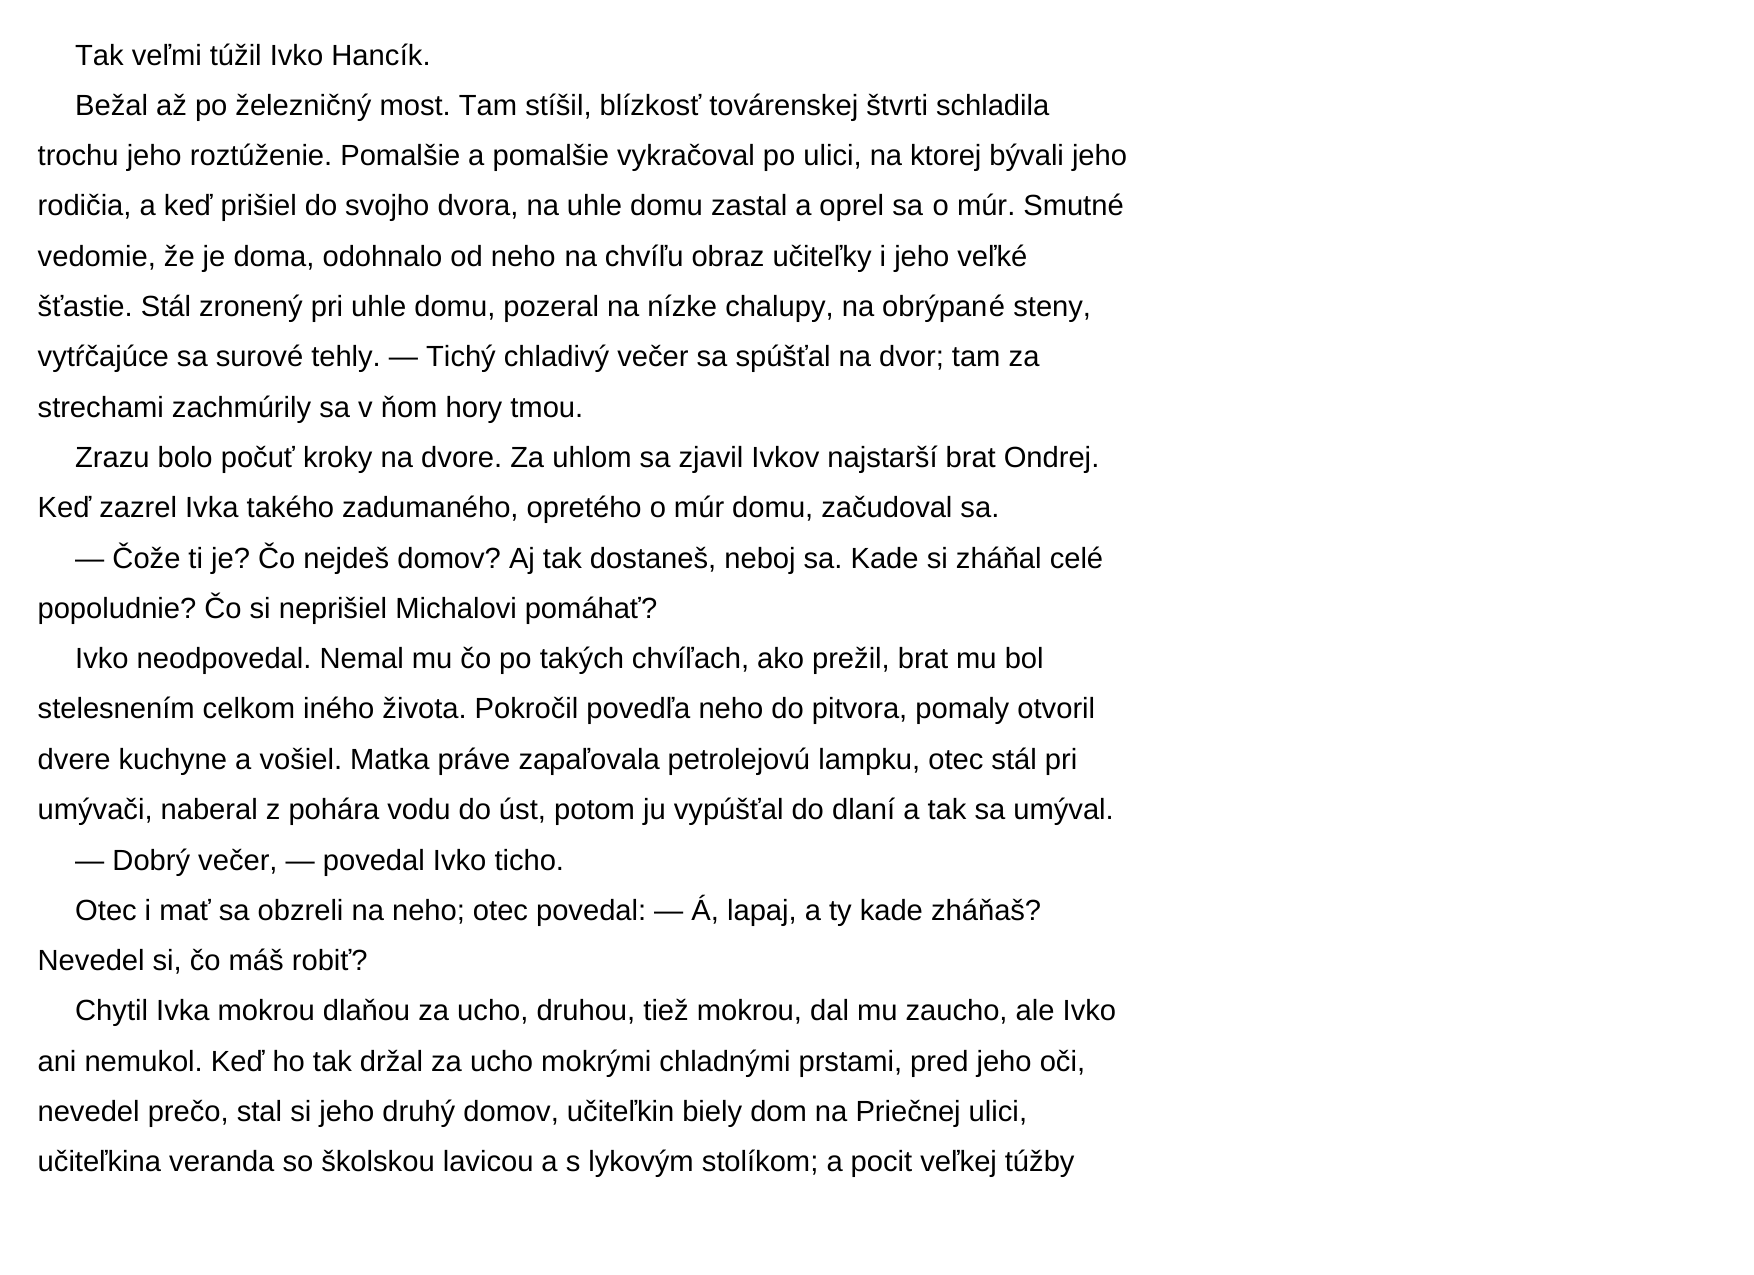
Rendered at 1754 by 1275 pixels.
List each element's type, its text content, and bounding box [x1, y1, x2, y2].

text Ivko neodpovedal. Nemal mu čo po takých chvíľach, ako prežil, brat mu bol stelesnením celkom iného života. Pokročil povedľa neho do pitvora, pomaly otvoril dvere kuchyne a vošiel. Matka práve zapaľovala petrolejovú lampku, otec stál pri umývači, naberal z pohára vodu do úst, potom ju vypúšťal do dlaní a tak sa umýval. [37, 641, 1130, 826]
text Chytil Ivka mokrou dlaňou za ucho, druhou, tiež mokrou, dal mu zaucho, ale Ivko ani nemukol. Keď ho tak držal za ucho mokrými chladnými prstami, pred jeho oči, nevedel prečo, stal si jeho druhý domov, učiteľkin biely dom na Priečnej ulici, učiteľkina veranda so školskou lavicou a s lykovým stolíkom; a pocit veľkej túžby [37, 993, 1130, 1178]
text — Dobrý večer, — povedal Ivko ticho. [37, 842, 1130, 876]
text Bežal až po železničný most. Tam stíšil, blízkosť továrenskej štvrti schladila trochu jeho roztúženie. Pomalšie a pomalšie vykračoval po ulici, na ktorej bývali jeho rodičia, a keď prišiel do svojho dvora, na uhle domu zastal a oprel sa o múr. Smutné vedomie, že je doma, odohnalo od neho na chvíľu obraz učiteľky i jeho veľké šťastie. Stál zronený pri uhle domu, pozeral na nízke chalupy, na obrýpané steny, vytŕčajúce sa surové tehly. — Tichý chladivý večer sa spúšťal na dvor; tam za strechami zachmúrily sa v ňom hory tmou. [37, 88, 1130, 423]
text Tak veľmi túžil Ivko Hancík. [37, 37, 1130, 71]
text Zrazu bolo počuť kroky na dvore. Za uhlom sa zjavil Ivkov najstarší brat Ondrej. Keď zazrel Ivka takého zadumaného, opretého o múr domu, začudoval sa. [37, 440, 1130, 524]
text — Čože ti je? Čo nejdeš domov? Aj tak dostaneš, neboj sa. Kade si zháňal celé popoludnie? Čo si neprišiel Michalovi pomáhať? [37, 541, 1130, 624]
text Otec i mať sa obzreli na neho; otec povedal: — Á, lapaj, a ty kade zháňaš? Nevedel si, čo máš robiť? [37, 893, 1130, 977]
